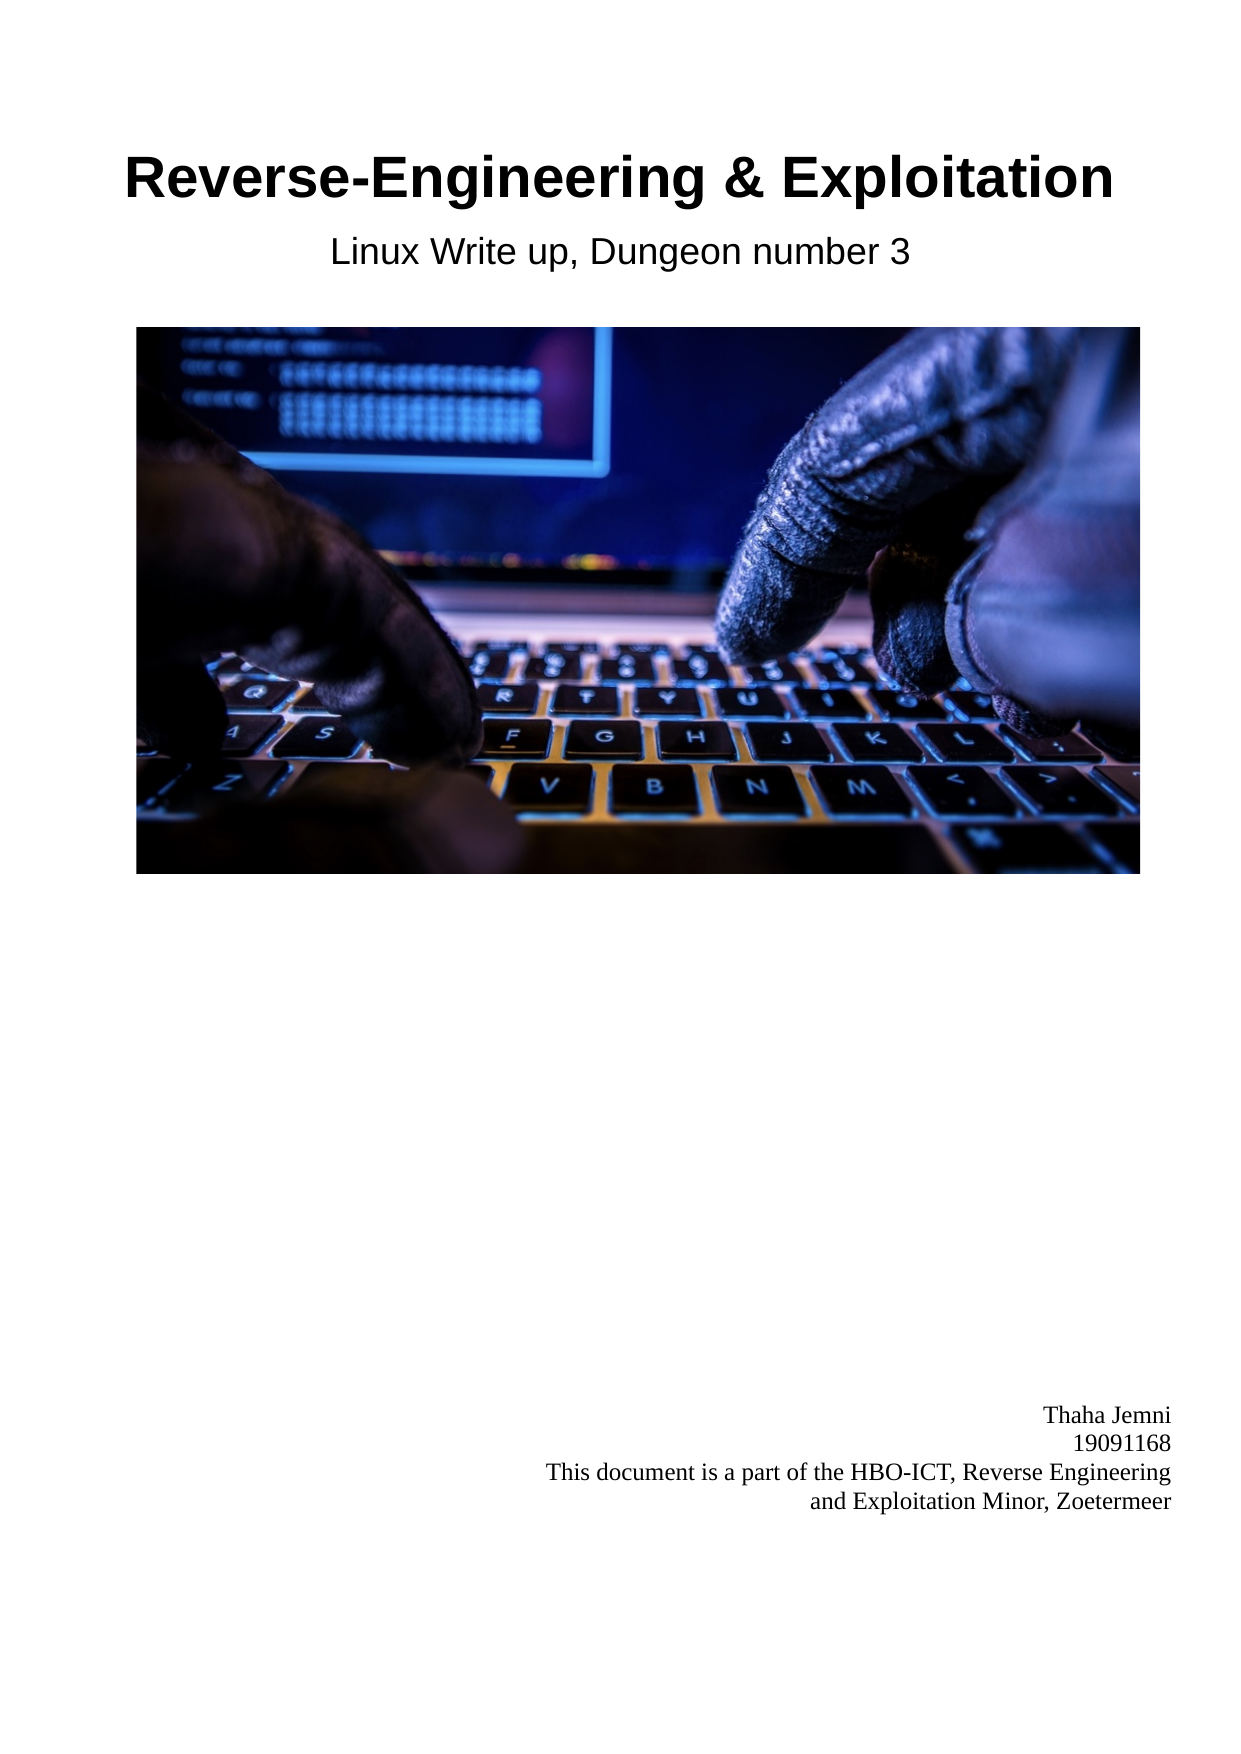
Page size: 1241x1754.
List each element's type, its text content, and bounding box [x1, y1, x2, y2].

picture [136, 327, 1141, 874]
subtitle Linux Write up, Dungeon number 3 [118, 229, 1122, 272]
title Reverse-Engineering & Exploitation [118, 143, 1122, 210]
